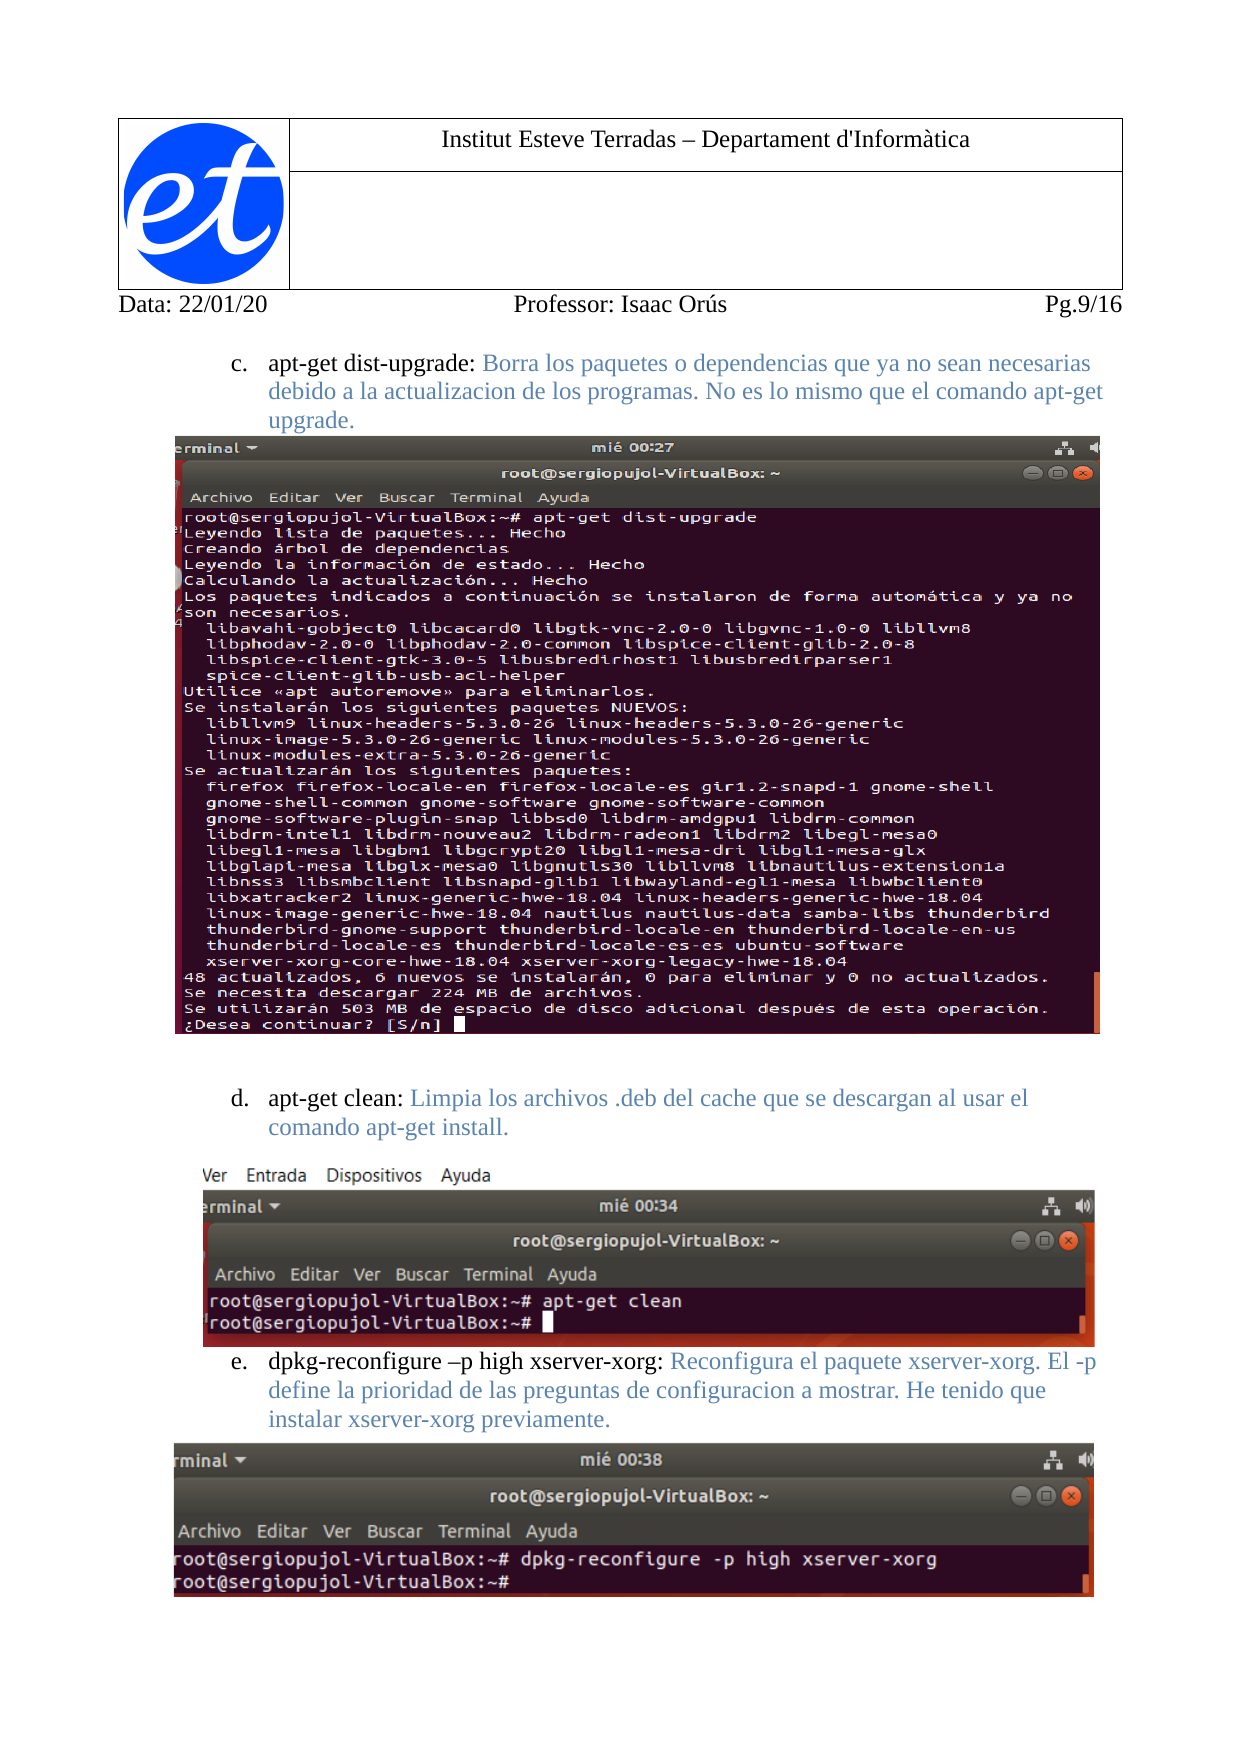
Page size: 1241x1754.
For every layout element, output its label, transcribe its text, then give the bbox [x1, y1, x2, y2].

list apt-get dist-upgrade: Borra los paquetes o dependencias que ya no sean necesarias debido a la actualizacion de los programas. No es lo mismo que el comando apt-get upgrade. [231, 348, 1122, 434]
picture [203, 1161, 1095, 1347]
picture [175, 434, 1100, 1034]
picture [123, 123, 284, 284]
picture [173, 1442, 1094, 1597]
list dpkg-reconfigure –p high xserver-xorg: Reconfigura el paquete xserver-xorg. El -p define la prioridad de las preguntas de configuracion a mostrar. He tenido que instalar xserver-xorg previamente. [231, 1162, 1122, 1432]
list apt-get clean: Limpia los archivos .deb del cache que se descargan al usar el comando apt-get install. [231, 1083, 1122, 1141]
